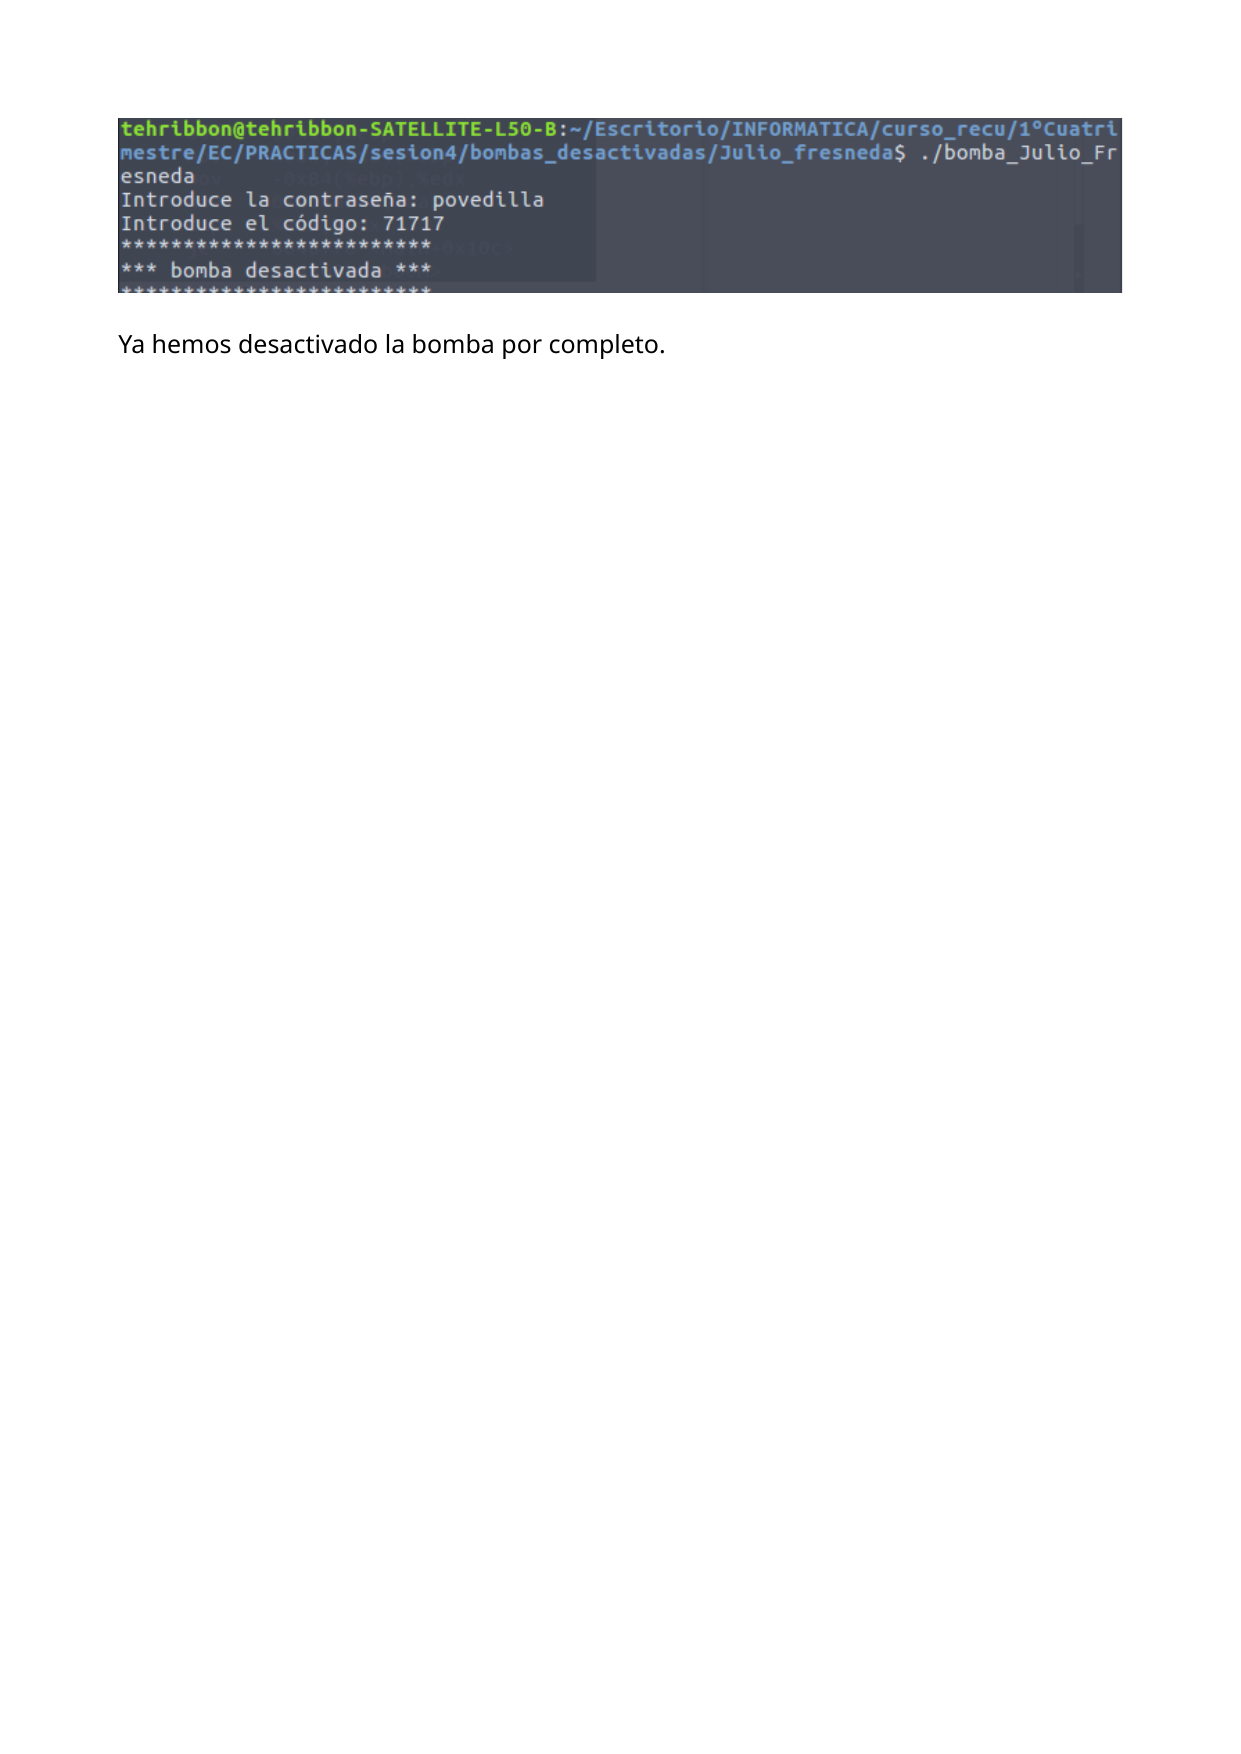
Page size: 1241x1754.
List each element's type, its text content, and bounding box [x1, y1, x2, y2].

text Ya hemos desactivado la bomba por completo. [118, 327, 1122, 361]
picture [118, 118, 1123, 293]
